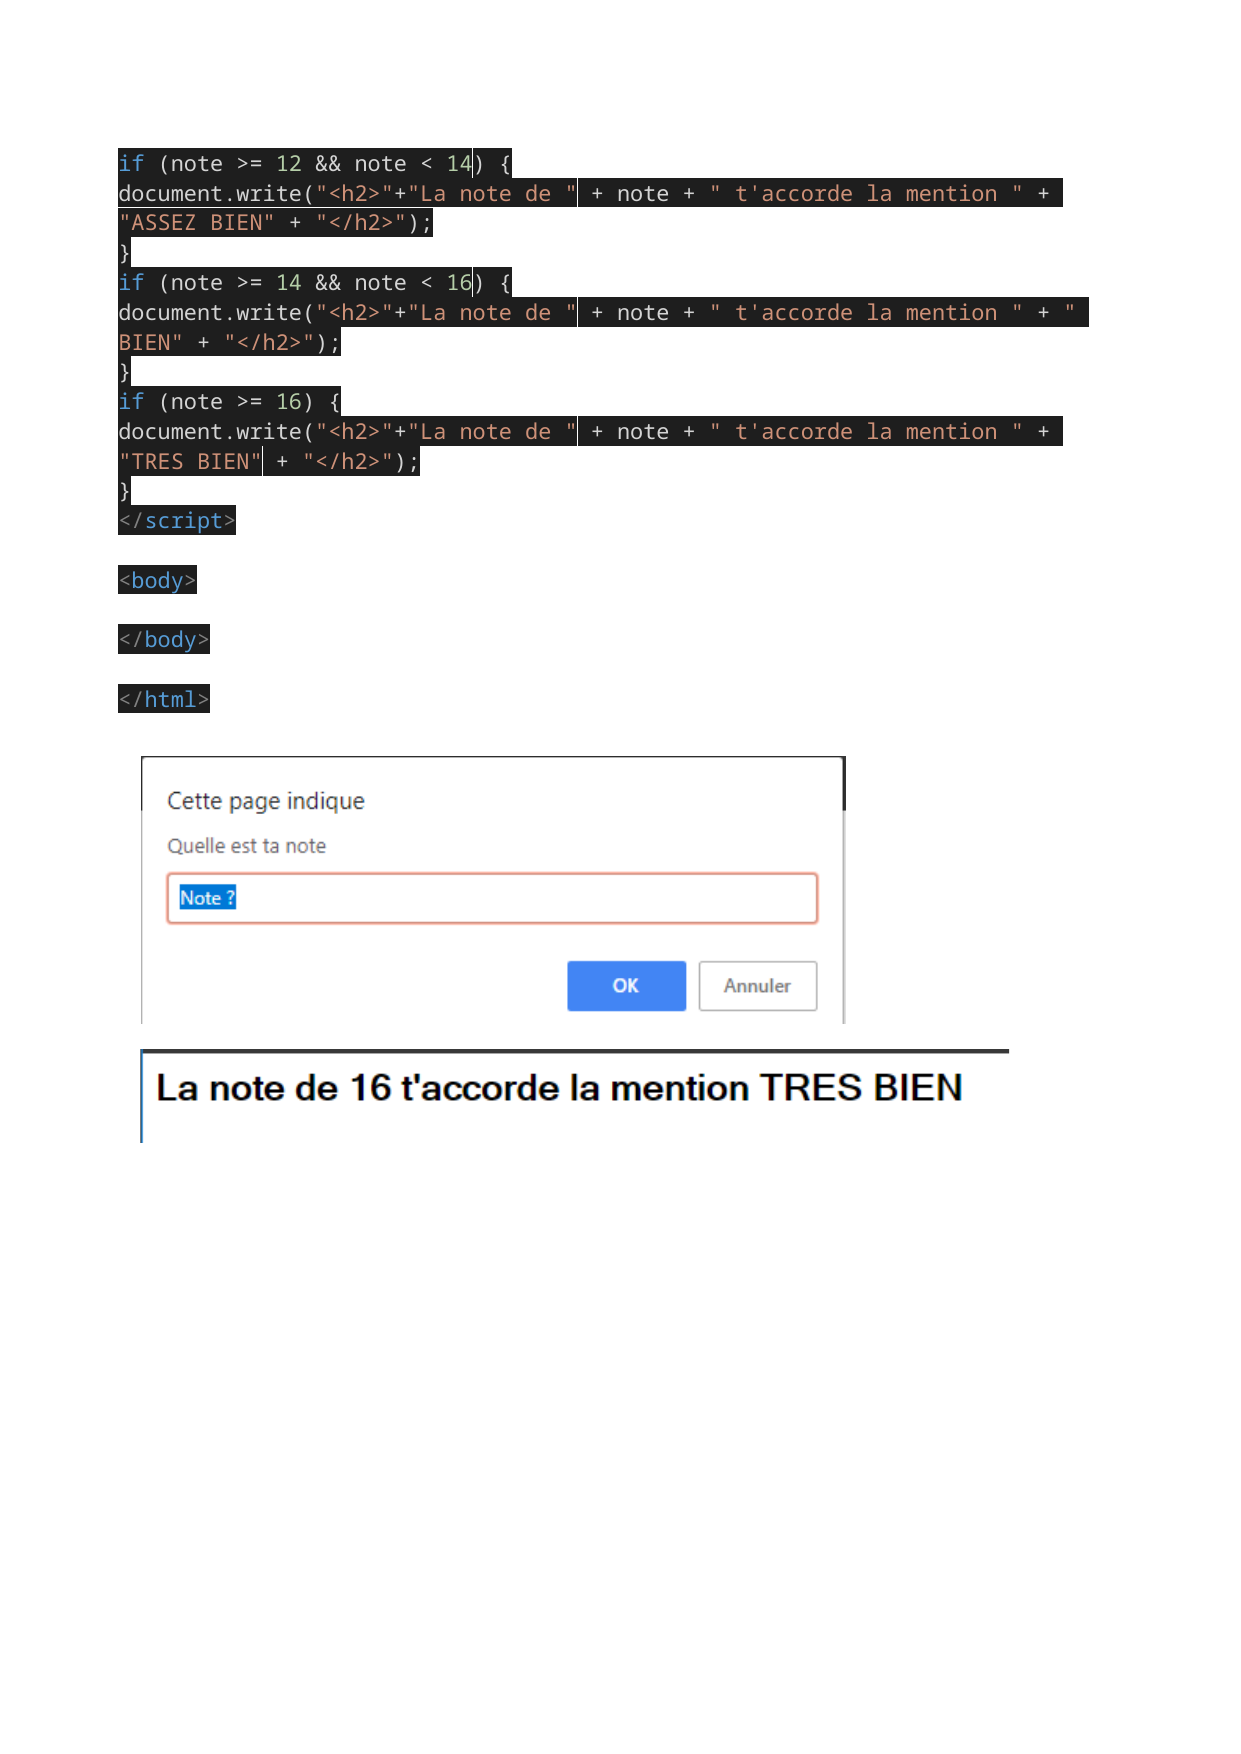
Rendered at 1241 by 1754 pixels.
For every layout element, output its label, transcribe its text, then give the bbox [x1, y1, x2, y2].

text </script> [118, 505, 1122, 535]
text document.write("<h2>"+"La note de " + note + " t'accorde la mention " + "ASSEZ BIEN" + "</h2>"); [118, 178, 1122, 237]
text </html> [118, 684, 1122, 713]
text document.write("<h2>"+"La note de " + note + " t'accorde la mention " + "TRES BIEN" + "</h2>"); [118, 416, 1122, 476]
text } [118, 476, 1122, 505]
text if (note >= 14 && note < 16) { [118, 267, 1122, 297]
text } [118, 237, 1122, 267]
picture [141, 756, 846, 1024]
text } [118, 356, 1122, 386]
text if (note >= 16) { [118, 386, 1122, 416]
text document.write("<h2>"+"La note de " + note + " t'accorde la mention " + " BIEN" + "</h2>"); [118, 297, 1122, 356]
text if (note >= 12 && note < 14) { [118, 148, 1122, 178]
picture [140, 1049, 1010, 1143]
text </body> [118, 624, 1122, 654]
text <body> [118, 565, 1122, 594]
